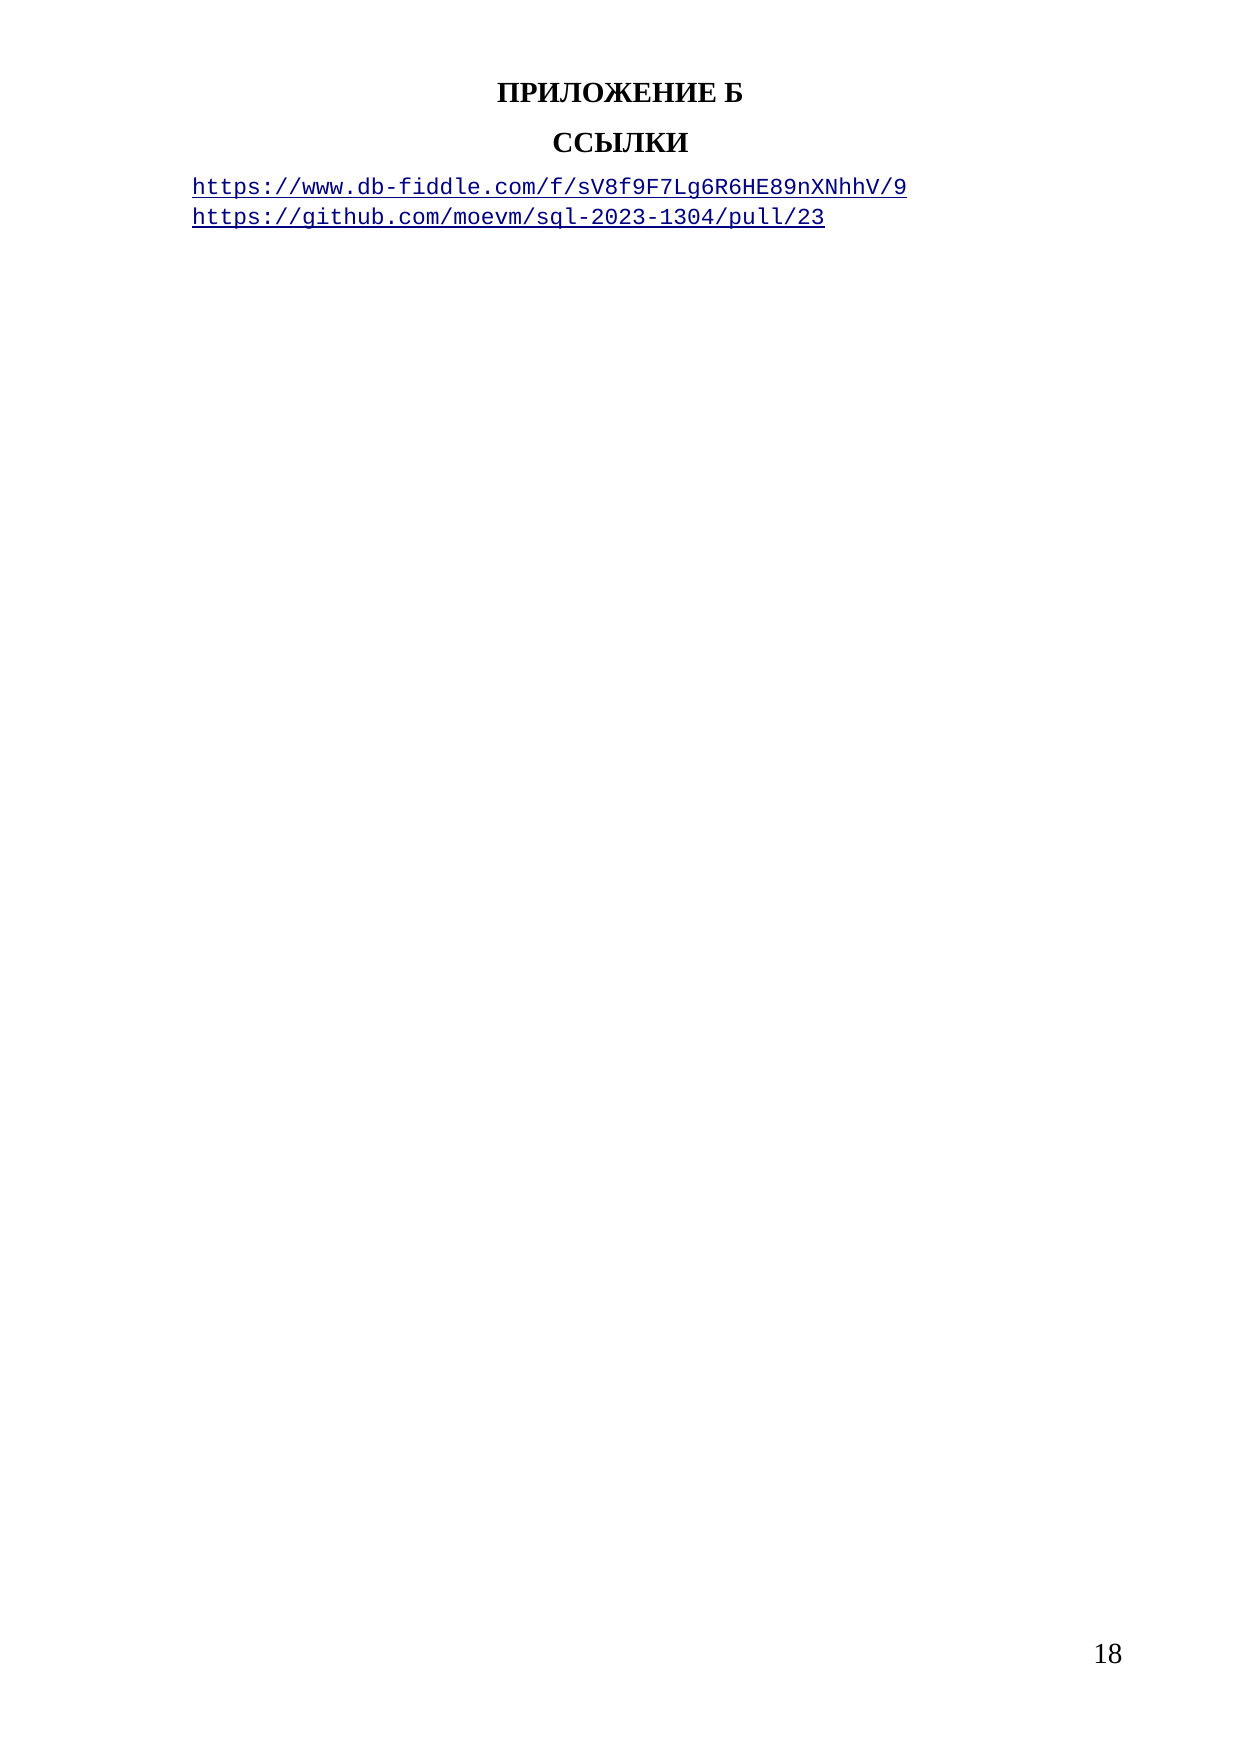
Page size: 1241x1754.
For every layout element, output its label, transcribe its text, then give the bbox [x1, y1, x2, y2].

text https://github.com/moevm/sql-2023-1304/pull/23 [118, 205, 1122, 231]
subtitle Приложение Б ССЫЛКИ [118, 75, 1122, 159]
text https://www.db-fiddle.com/f/sV8f9F7Lg6R6HE89nXNhhV/9 [118, 176, 1122, 202]
